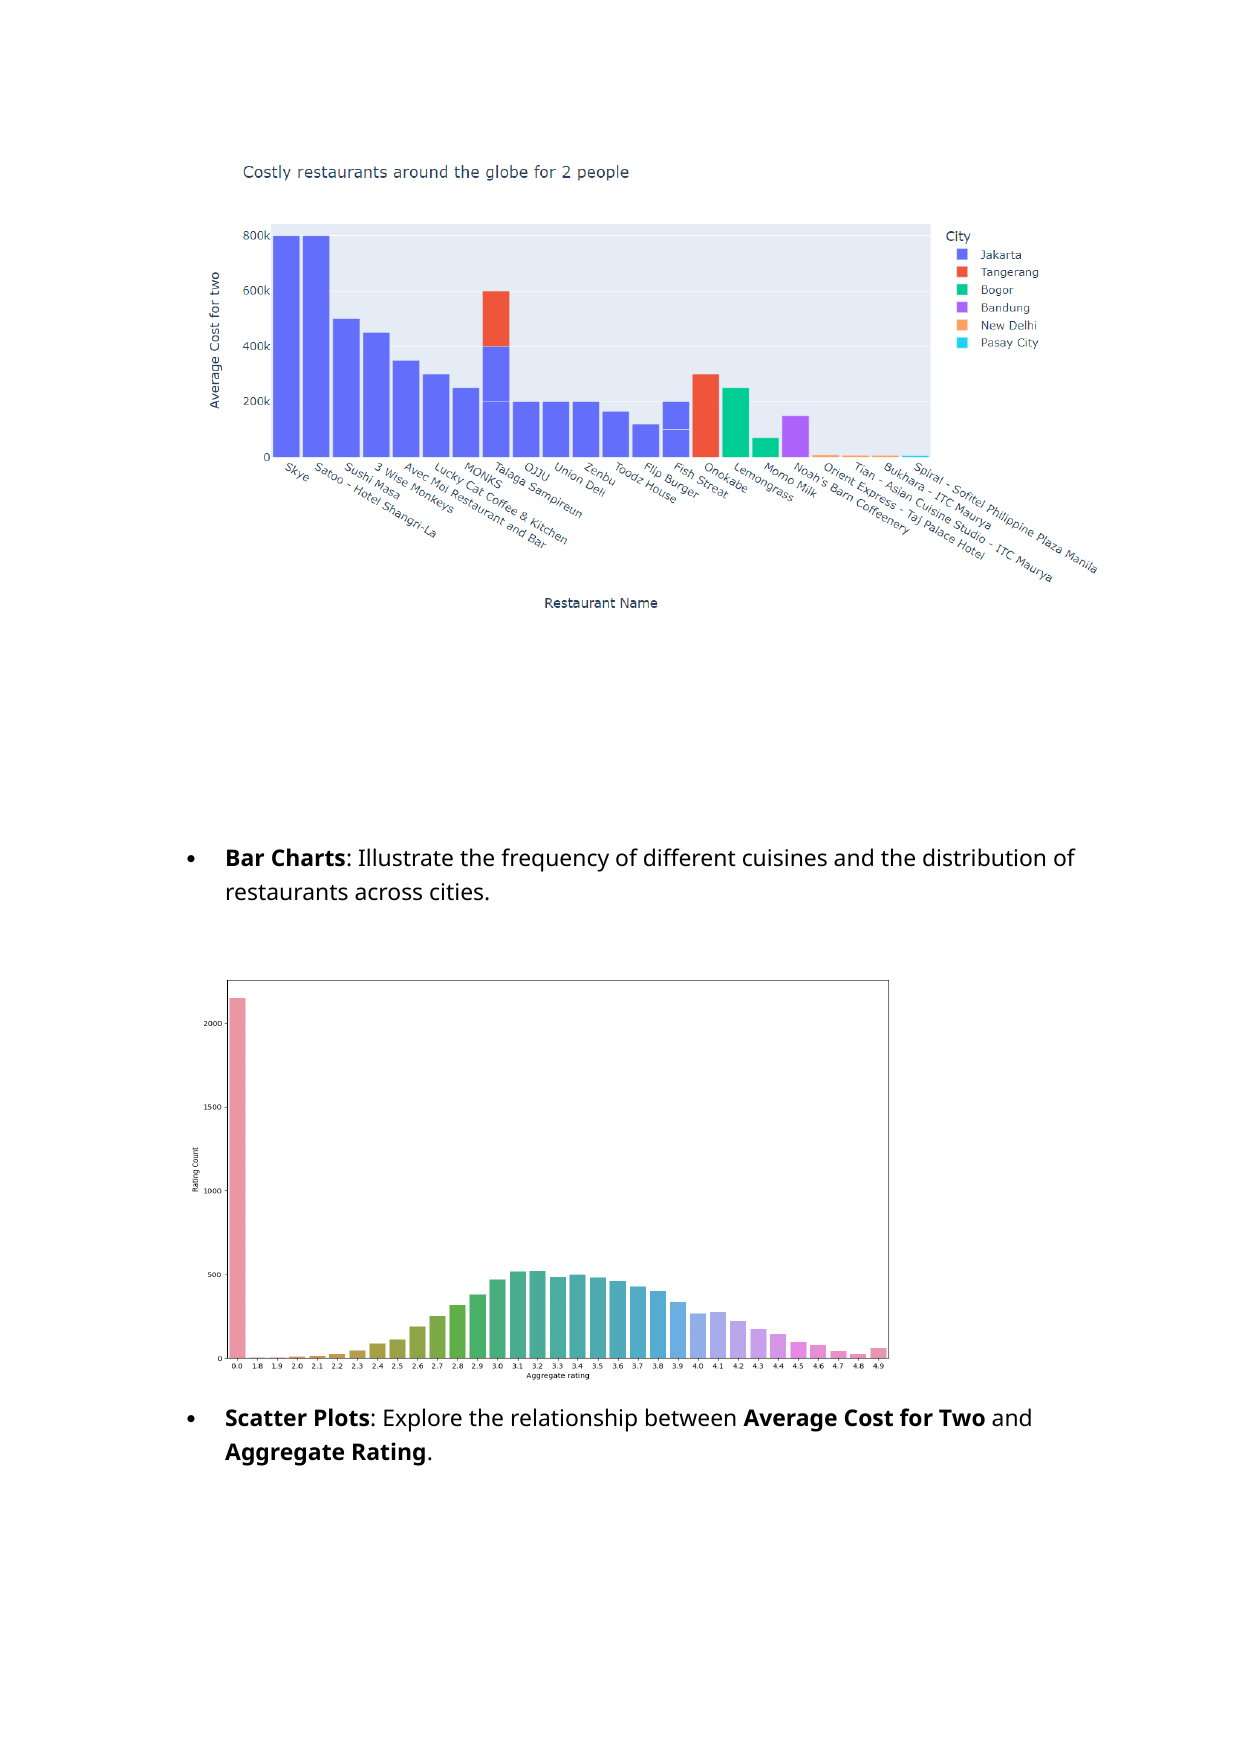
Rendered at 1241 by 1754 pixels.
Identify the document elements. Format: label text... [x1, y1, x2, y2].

list Bar Charts: Illustrate the frequency of different cuisines and the distribution of restaurants across cities. [187, 842, 1090, 907]
list Scatter Plots: Explore the relationship between Average Cost for Two and Aggregate Rating. [187, 1402, 1090, 1467]
